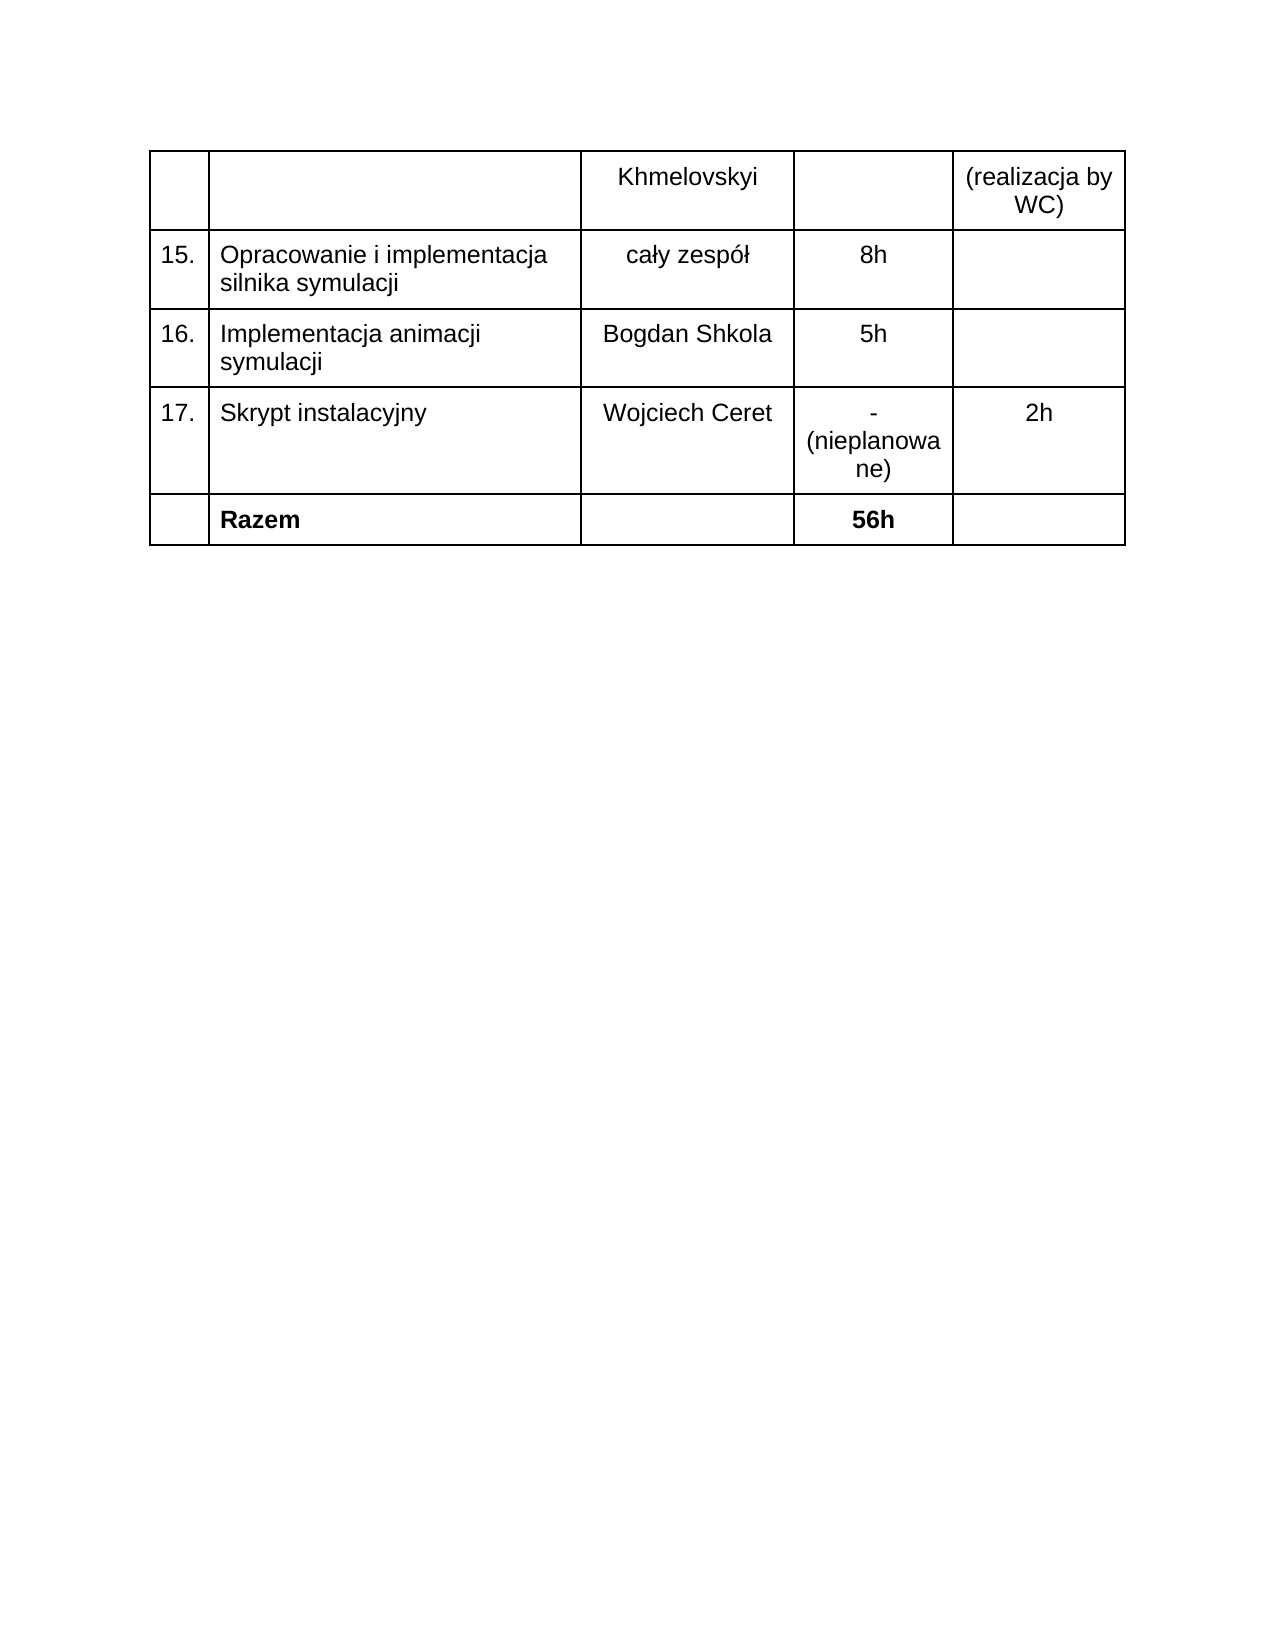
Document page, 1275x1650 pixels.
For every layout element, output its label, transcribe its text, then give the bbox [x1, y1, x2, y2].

table_cell Razem [210, 495, 580, 544]
table_cell [151, 152, 208, 229]
table_cell 15. [151, 231, 208, 307]
table_cell [151, 495, 208, 544]
table_cell 5h [795, 310, 952, 386]
table_cell 8h [795, 231, 952, 307]
table_cell cały zespół [582, 231, 793, 307]
table_cell [582, 495, 793, 544]
table_cell [954, 310, 1124, 386]
table_cell Bogdan Shkola [582, 310, 793, 386]
table_cell Khmelovskyi [582, 152, 793, 229]
table_cell Wojciech Ceret [582, 388, 793, 493]
table_cell 56h [795, 495, 952, 544]
table_cell [954, 231, 1124, 307]
table_cell - (nieplanowane) [795, 388, 952, 493]
table_cell 17. [151, 388, 208, 493]
table_cell Implementacja animacji symulacji [210, 310, 580, 386]
table_cell [210, 152, 580, 229]
table_cell (realizacja by WC) [954, 152, 1124, 229]
table_cell [795, 152, 952, 229]
table_cell 16. [151, 310, 208, 386]
table_cell 2h [954, 388, 1124, 493]
table_cell Skrypt instalacyjny [210, 388, 580, 493]
table_cell Opracowanie i implementacja silnika symulacji [210, 231, 580, 307]
table_cell [954, 495, 1124, 544]
